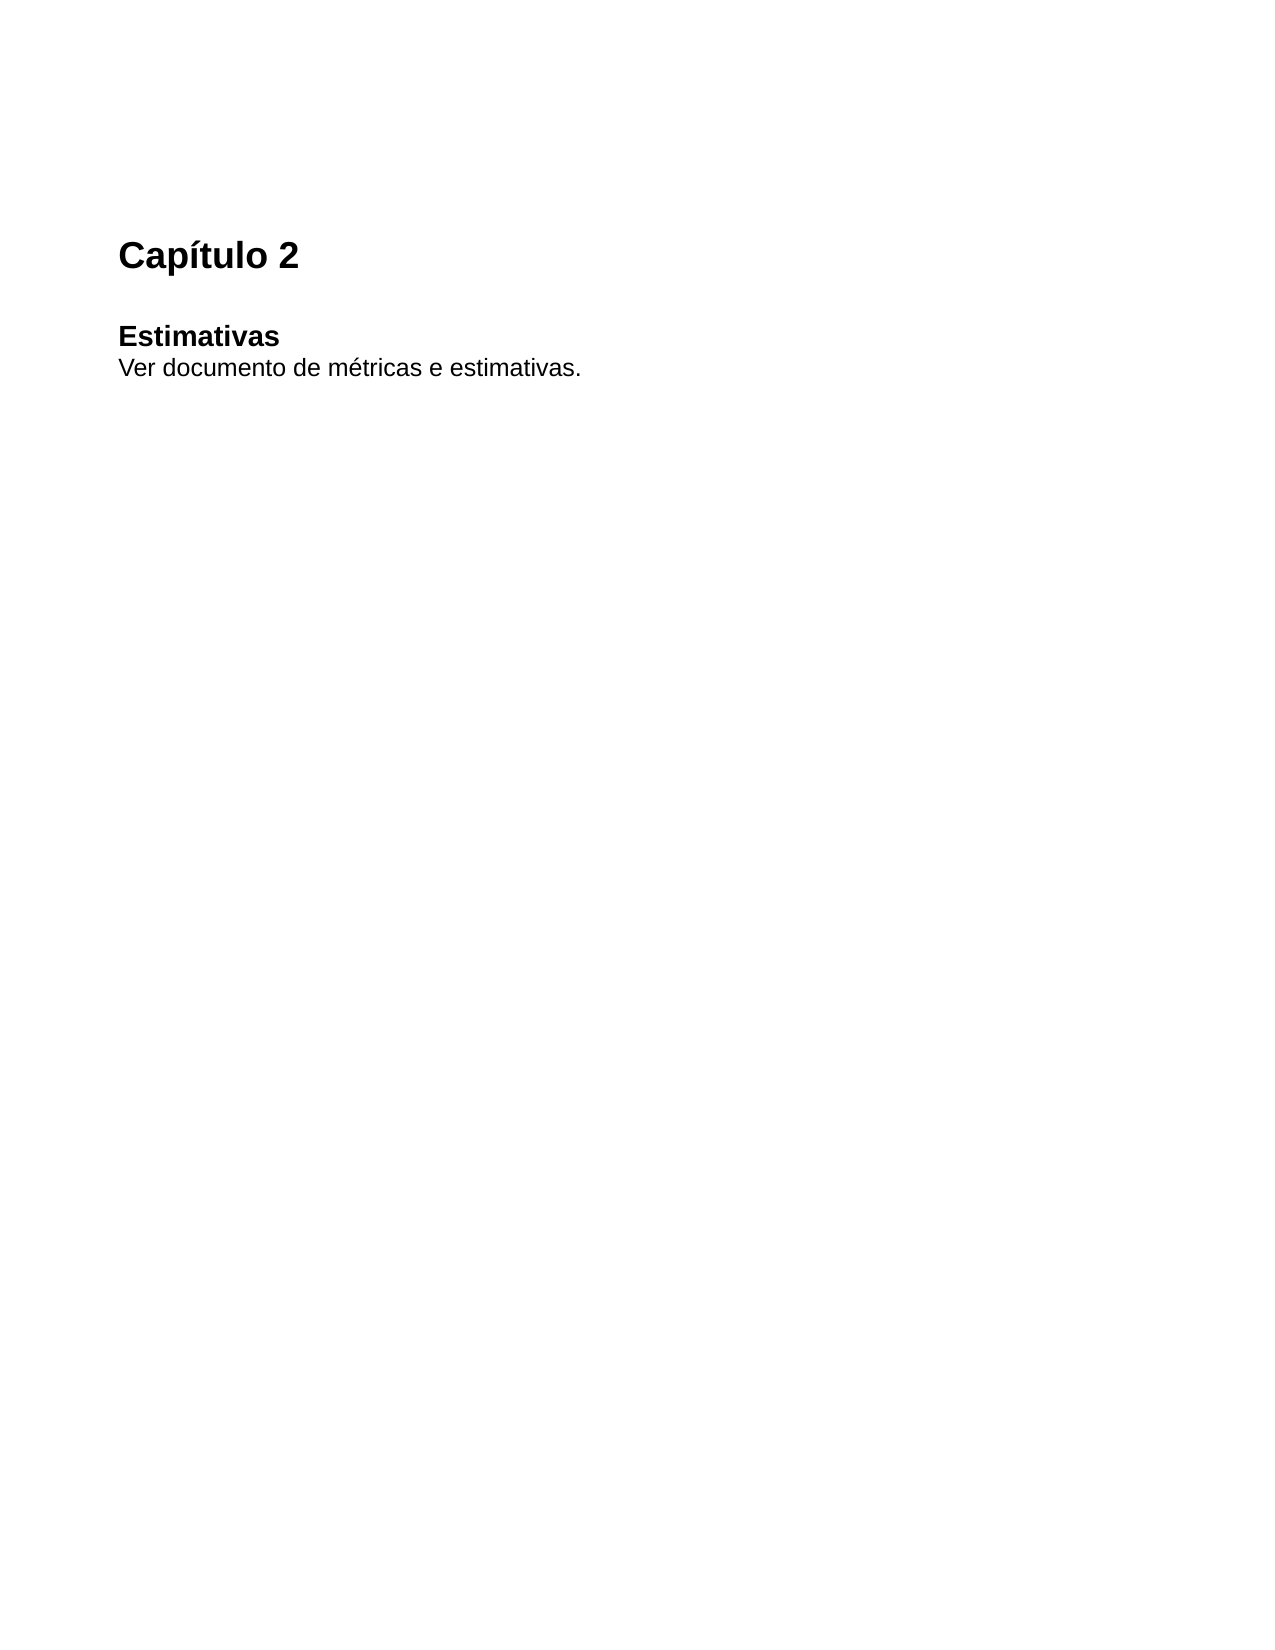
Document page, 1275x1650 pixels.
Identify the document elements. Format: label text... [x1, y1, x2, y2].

text Capítulo 2 [118, 233, 1157, 276]
text Estimativas [118, 319, 1157, 353]
text Ver documento de métricas e estimativas. [118, 353, 1157, 382]
